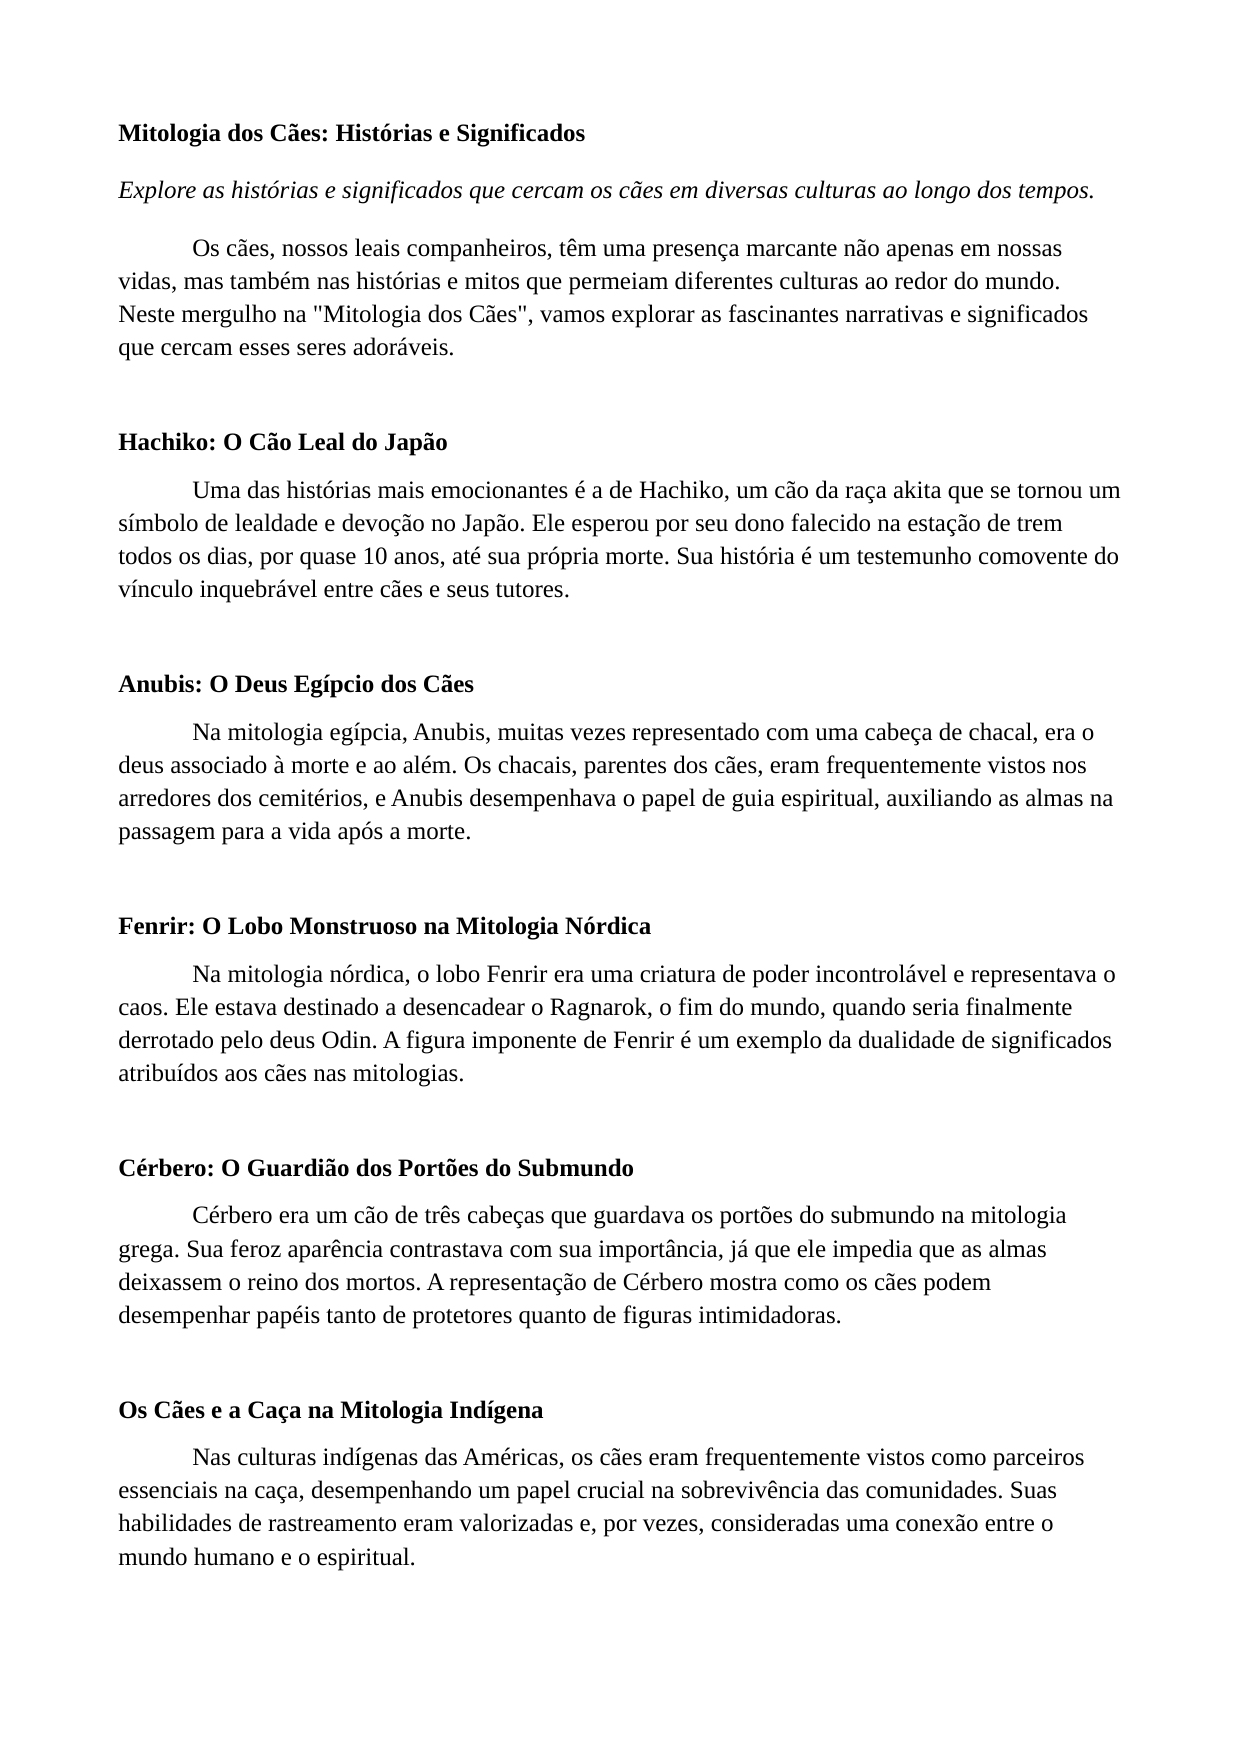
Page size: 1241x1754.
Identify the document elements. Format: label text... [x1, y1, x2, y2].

text Nas culturas indígenas das Américas, os cães eram frequentemente vistos como parceiros essenciais na caça, desempenhando um papel crucial na sobrevivência das comunidades. Suas habilidades de rastreamento eram valorizadas e, por vezes, consideradas uma conexão entre o mundo humano e o espiritual. [118, 1442, 1122, 1570]
text Os cães, nossos leais companheiros, têm uma presença marcante não apenas em nossas vidas, mas também nas histórias e mitos que permeiam diferentes culturas ao redor do mundo. Neste mergulho na "Mitologia dos Cães", vamos explorar as fascinantes narrativas e significados que cercam esses seres adoráveis. [118, 233, 1122, 361]
text Os Cães e a Caça na Mitologia Indígena [118, 1395, 1122, 1424]
text Mitologia dos Cães: Histórias e Significados [118, 118, 1122, 147]
text Cérbero era um cão de três cabeças que guardava os portões do submundo na mitologia grega. Sua feroz aparência contrastava com sua importância, já que ele impedia que as almas deixassem o reino dos mortos. A representação de Cérbero mostra como os cães podem desempenhar papéis tanto de protetores quanto de figuras intimidadoras. [118, 1201, 1122, 1328]
text Uma das histórias mais emocionantes é a de Hachiko, um cão da raça akita que se tornou um símbolo de lealdade e devoção no Japão. Ele esperou por seu dono falecido na estação de trem todos os dias, por quase 10 anos, até sua própria morte. Sua história é um testemunho comovente do vínculo inquebrável entre cães e seus tutores. [118, 475, 1122, 603]
text Hachiko: O Cão Leal do Japão [118, 427, 1122, 456]
text Anubis: O Deus Egípcio dos Cães [118, 669, 1122, 698]
text Cérbero: O Guardião dos Portões do Submundo [118, 1153, 1122, 1182]
text Explore as histórias e significados que cercam os cães em diversas culturas ao longo dos tempos. [118, 176, 1122, 204]
text Na mitologia nórdica, o lobo Fenrir era uma criatura de poder incontrolável e representava o caos. Ele estava destinado a desencadear o Ragnarok, o fim do mundo, quando seria finalmente derrotado pelo deus Odin. A figura imponente de Fenrir é um exemplo da dualidade de significados atribuídos aos cães nas mitologias. [118, 959, 1122, 1087]
text Fenrir: O Lobo Monstruoso na Mitologia Nórdica [118, 911, 1122, 940]
text Na mitologia egípcia, Anubis, muitas vezes representado com uma cabeça de chacal, era o deus associado à morte e ao além. Os chacais, parentes dos cães, eram frequentemente vistos nos arredores dos cemitérios, e Anubis desempenhava o papel de guia espiritual, auxiliando as almas na passagem para a vida após a morte. [118, 717, 1122, 845]
